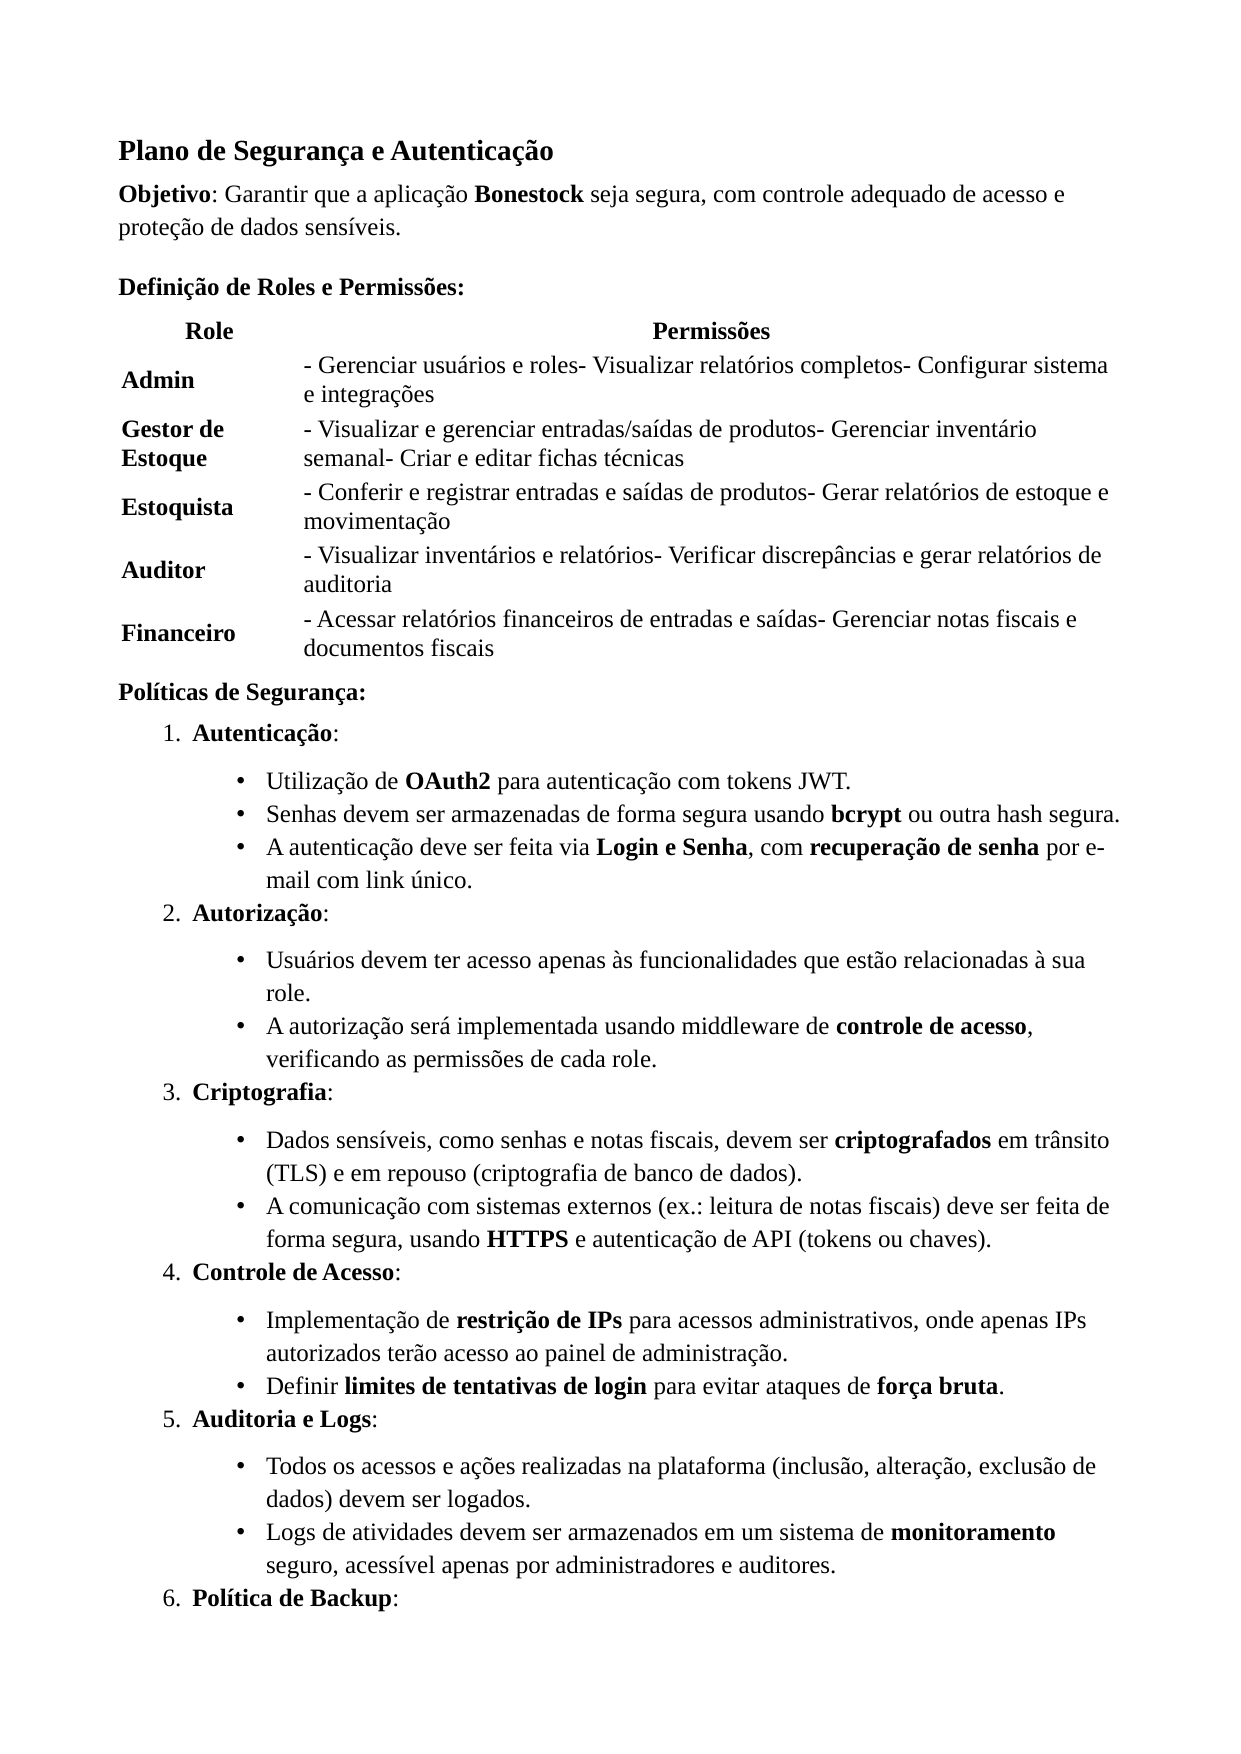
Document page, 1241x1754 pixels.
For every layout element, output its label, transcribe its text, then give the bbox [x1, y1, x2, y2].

table_cell - Acessar relatórios financeiros de entradas e saídas- Gerenciar notas fiscais e documentos fiscais [300, 601, 1122, 664]
subtitle Plano de Segurança e Autenticação [118, 133, 1122, 166]
list Política de Backup: [162, 1583, 1122, 1612]
list Autorização: [162, 898, 1122, 927]
list Todos os acessos e ações realizadas na plataforma (inclusão, alteração, exclusão de dados) devem ser logados. [236, 1451, 1122, 1513]
list Usuários devem ter acesso apenas às funcionalidades que estão relacionadas à sua role. [236, 945, 1122, 1007]
list Utilização de OAuth2 para autenticação com tokens JWT. [236, 766, 1122, 794]
list A autorização será implementada usando middleware de controle de acesso, verificando as permissões de cada role. [236, 1011, 1122, 1073]
table_header Permissões [300, 313, 1122, 348]
table_cell - Conferir e registrar entradas e saídas de produtos- Gerar relatórios de estoque e movimentação [300, 474, 1122, 538]
text Objetivo: Garantir que a aplicação Bonestock seja segura, com controle adequado de acesso e proteção de dados sensíveis. [118, 179, 1122, 241]
table_cell - Visualizar inventários e relatórios- Verificar discrepâncias e gerar relatórios de auditoria [300, 538, 1122, 601]
table_cell - Gerenciar usuários e roles- Visualizar relatórios completos- Configurar sistema e integrações [300, 348, 1122, 411]
table_cell Admin [118, 348, 300, 411]
list Criptografia: [162, 1077, 1122, 1106]
list Autenticação: [162, 718, 1122, 747]
list Auditoria e Logs: [162, 1404, 1122, 1433]
list Senhas devem ser armazenadas de forma segura usando bcrypt ou outra hash segura. [236, 799, 1122, 827]
list Definir limites de tentativas de login para evitar ataques de força bruta. [236, 1371, 1122, 1399]
subtitle Políticas de Segurança: [118, 677, 1122, 706]
list A comunicação com sistemas externos (ex.: leitura de notas fiscais) deve ser feita de forma segura, usando HTTPS e autenticação de API (tokens ou chaves). [236, 1191, 1122, 1253]
table_cell - Visualizar e gerenciar entradas/saídas de produtos- Gerenciar inventário semanal- Criar e editar fichas técnicas [300, 411, 1122, 474]
table_cell Gestor de Estoque [118, 411, 300, 474]
table_header Role [118, 313, 300, 348]
list A autenticação deve ser feita via Login e Senha, com recuperação de senha por e-mail com link único. [236, 832, 1122, 893]
list Implementação de restrição de IPs para acessos administrativos, onde apenas IPs autorizados terão acesso ao painel de administração. [236, 1305, 1122, 1367]
table_cell Auditor [118, 538, 300, 601]
list Logs de atividades devem ser armazenados em um sistema de monitoramento seguro, acessível apenas por administradores e auditores. [236, 1517, 1122, 1579]
list Controle de Acesso: [162, 1257, 1122, 1286]
subtitle Definição de Roles e Permissões: [118, 272, 1122, 301]
list Dados sensíveis, como senhas e notas fiscais, devem ser criptografados em trânsito (TLS) e em repouso (criptografia de banco de dados). [236, 1125, 1122, 1187]
table_cell Estoquista [118, 474, 300, 538]
table_cell Financeiro [118, 601, 300, 664]
